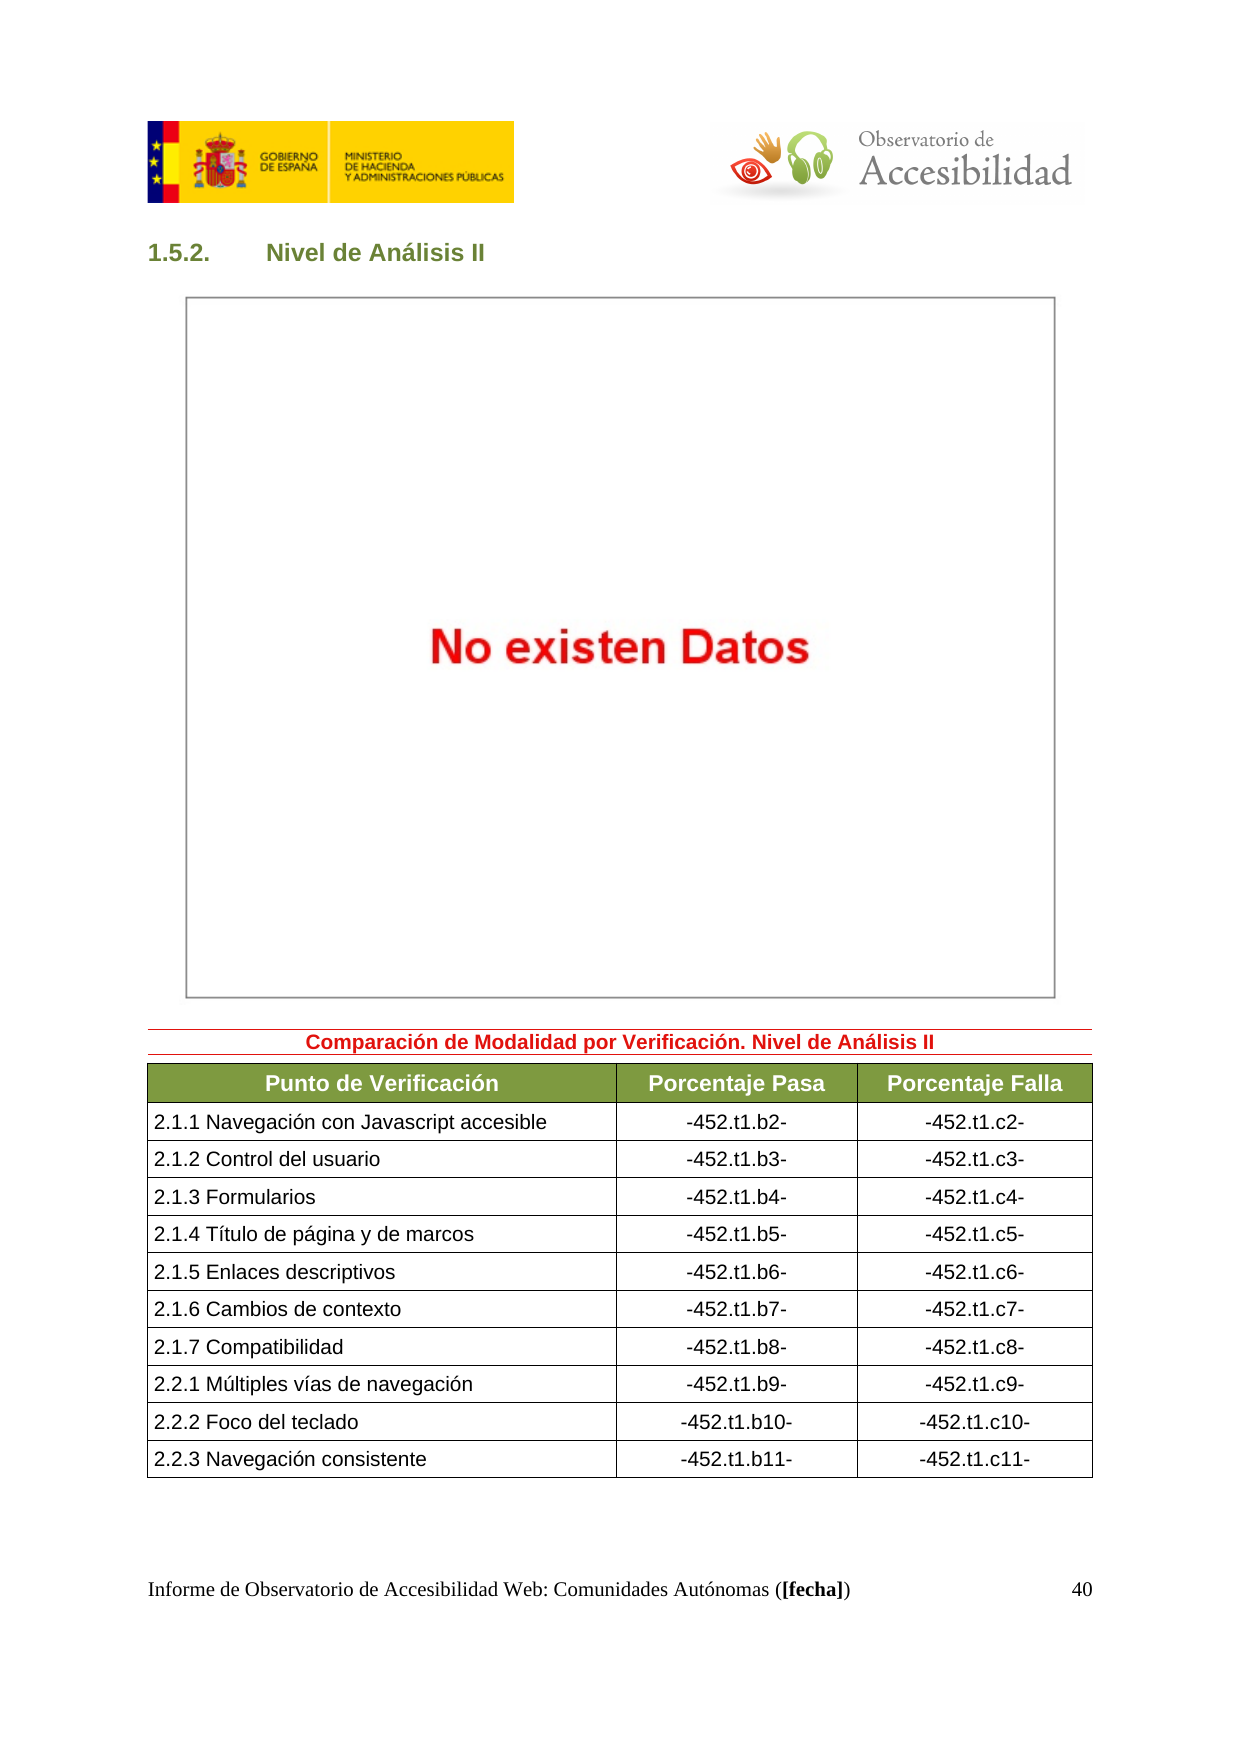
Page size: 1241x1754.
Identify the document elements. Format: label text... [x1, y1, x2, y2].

table_cell 2.2.3 Navegación consistente [148, 1441, 616, 1477]
list Nivel de Análisis II [148, 238, 1092, 267]
table_cell 2.1.3 Formularios [148, 1178, 616, 1215]
table_cell 2.1.6 Cambios de contexto [148, 1291, 616, 1327]
table_cell -452.t1.c8- [858, 1328, 1092, 1365]
text Comparación de Modalidad por Verificación. Nivel de Análisis II [148, 1030, 1092, 1054]
table_cell 2.1.2 Control del usuario [148, 1141, 616, 1177]
table_cell 2.1.4 Título de página y de marcos [148, 1216, 616, 1252]
table_cell 2.1.5 Enlaces descriptivos [148, 1253, 616, 1290]
table_cell -452.t1.b7- [617, 1291, 857, 1327]
table_cell -452.t1.b10- [617, 1403, 857, 1440]
table_cell -452.t1.c7- [858, 1291, 1092, 1327]
table_cell -452.t1.b9- [617, 1366, 857, 1402]
table_cell -452.t1.c11- [858, 1441, 1092, 1477]
table_cell -452.t1.c10- [858, 1403, 1092, 1440]
table_cell -452.t1.b11- [617, 1441, 857, 1477]
table_header Porcentaje Pasa [617, 1064, 857, 1102]
table_cell -452.t1.b3- [617, 1141, 857, 1177]
table_cell -452.t1.c5- [858, 1216, 1092, 1252]
picture [710, 122, 1086, 205]
table_cell 2.1.7 Compatibilidad [148, 1328, 616, 1365]
table_header Porcentaje Falla [858, 1064, 1092, 1102]
table_cell 2.1.1 Navegación con Javascript accesible [148, 1103, 616, 1140]
table_cell -452.t1.b5- [617, 1216, 857, 1252]
table_cell -452.t1.b4- [617, 1178, 857, 1215]
table_cell 2.2.2 Foco del teclado [148, 1403, 616, 1440]
table_cell 2.2.1 Múltiples vías de navegación [148, 1366, 616, 1402]
picture [147, 121, 514, 203]
table_cell -452.t1.c2- [858, 1103, 1092, 1140]
table_cell -452.t1.b8- [617, 1328, 857, 1365]
table_header Punto de Verificación [148, 1064, 616, 1102]
table_cell -452.t1.c9- [858, 1366, 1092, 1402]
table_cell -452.t1.c6- [858, 1253, 1092, 1290]
table_cell -452.t1.c4- [858, 1178, 1092, 1215]
picture [178, 294, 1062, 1005]
table_cell -452.t1.b2- [617, 1103, 857, 1140]
table_cell -452.t1.b6- [617, 1253, 857, 1290]
table_cell -452.t1.c3- [858, 1141, 1092, 1177]
